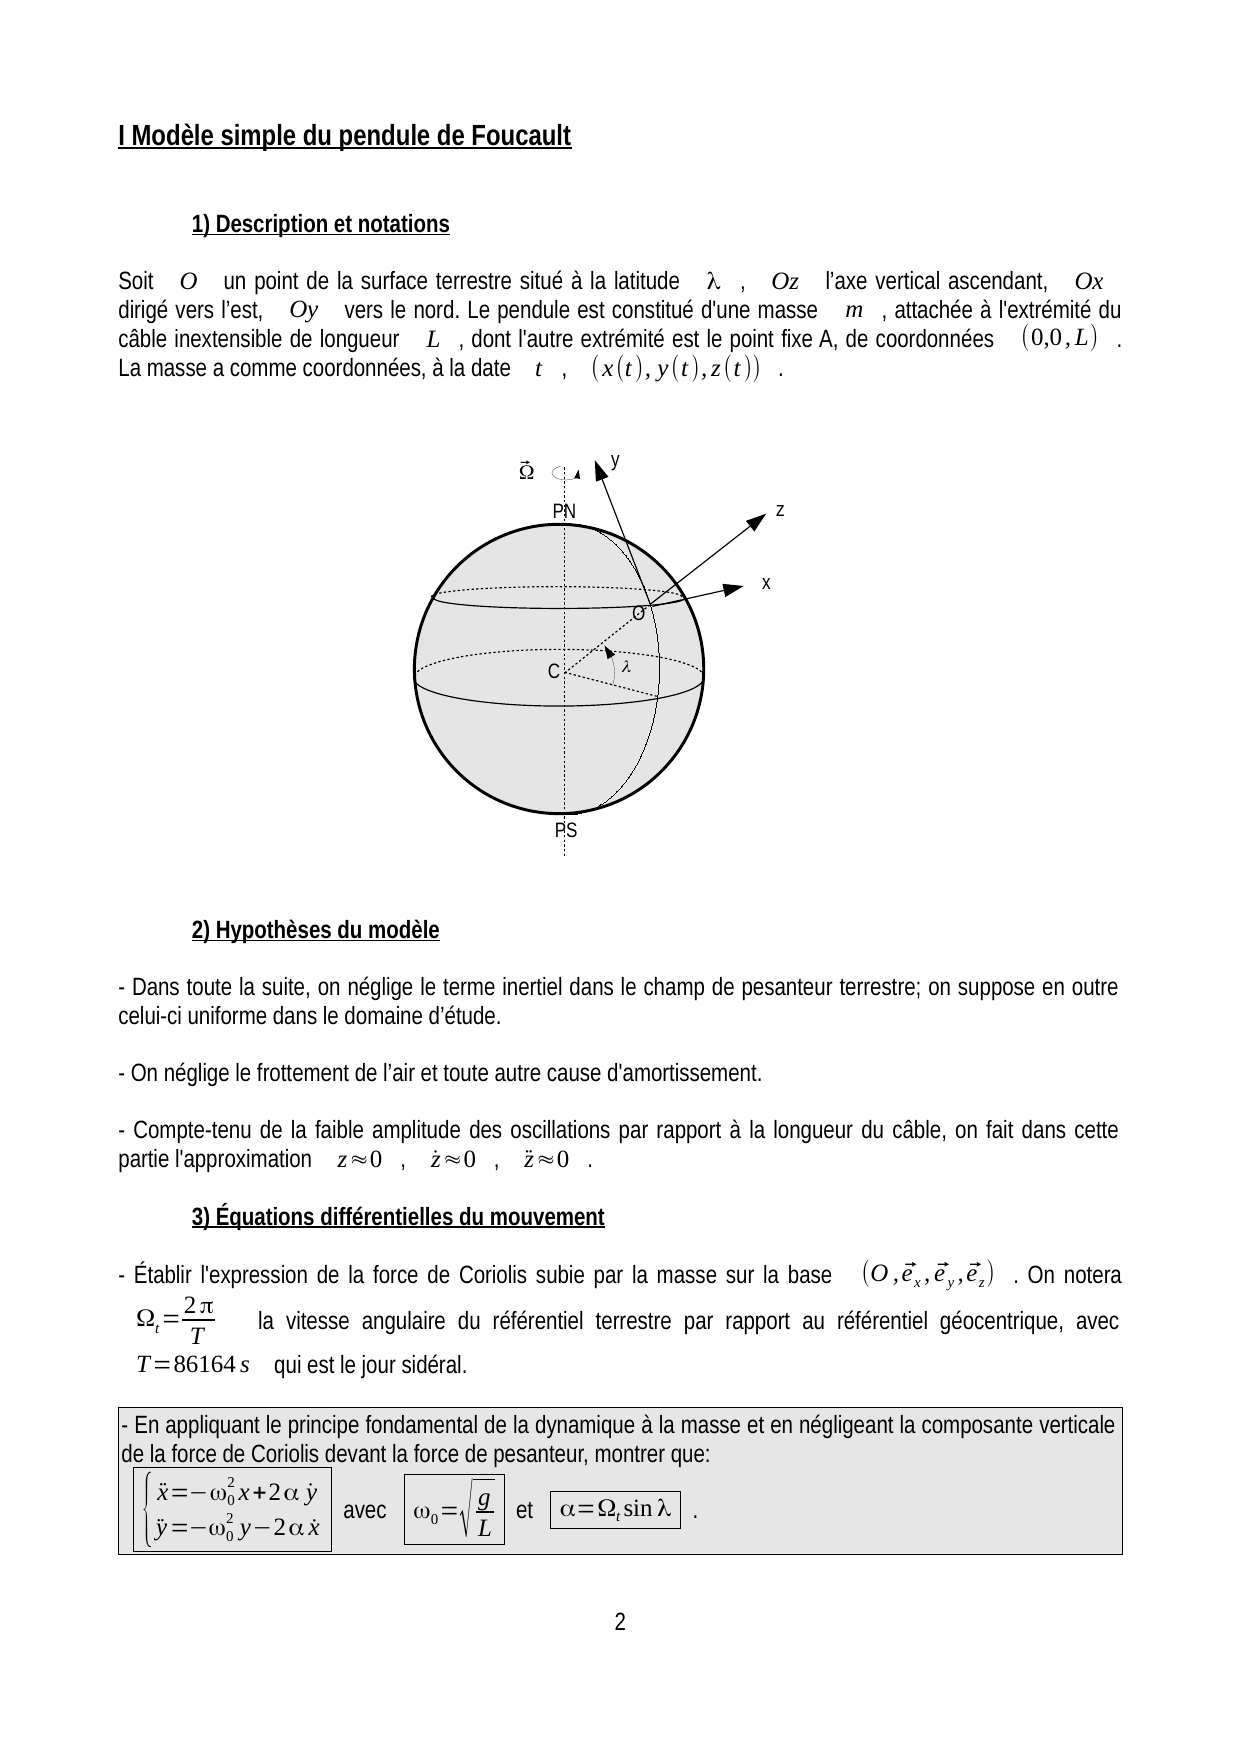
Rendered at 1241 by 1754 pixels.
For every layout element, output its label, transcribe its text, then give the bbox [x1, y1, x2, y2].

text I Modèle simple du pendule de Foucault [118, 118, 1122, 152]
text - On néglige le frottement de l’air et toute autre cause d'amortissement. [118, 1058, 1122, 1087]
text - Dans toute la suite, on néglige le terme inertiel dans le champ de pesanteur terrestre; on suppose en outre celui-ci uniforme dans le domaine d’étude. [118, 972, 1122, 1029]
text - En appliquant le principe fondamental de la dynamique à la masse et en négligeant la composante verticale de la force de Coriolis devant la force de pesanteur, montrer que: [119, 1408, 1122, 1464]
text 3) Équations différentielles du mouvement [118, 1201, 1122, 1230]
text - Compte-tenu de la faible amplitude des oscillations par rapport à la longueur du câble, on fait dans cette partie l'approximation , , . [118, 1116, 1122, 1173]
text 2) Hypothèses du modèle [118, 915, 1122, 944]
text 1) Description et notations [118, 209, 1122, 237]
text Soit un point de la surface terrestre situé à la latitude , l’axe vertical ascendant, dirigé vers l’est, vers le nord. Le pendule est constitué d'une masse , attachée à l'extrémité du câble inextensible de longueur , dont l'autre extrémité est le point fixe A, de coordonnées . La masse a comme coordonnées, à la date , . [118, 266, 1122, 382]
text avec et . [119, 1464, 1122, 1554]
text - Établir l'expression de la force de Coriolis subie par la masse sur la base . On notera la vitesse angulaire du référentiel terrestre par rapport au référentiel géocentrique, avec qui est le jour sidéral. [118, 1259, 1122, 1378]
